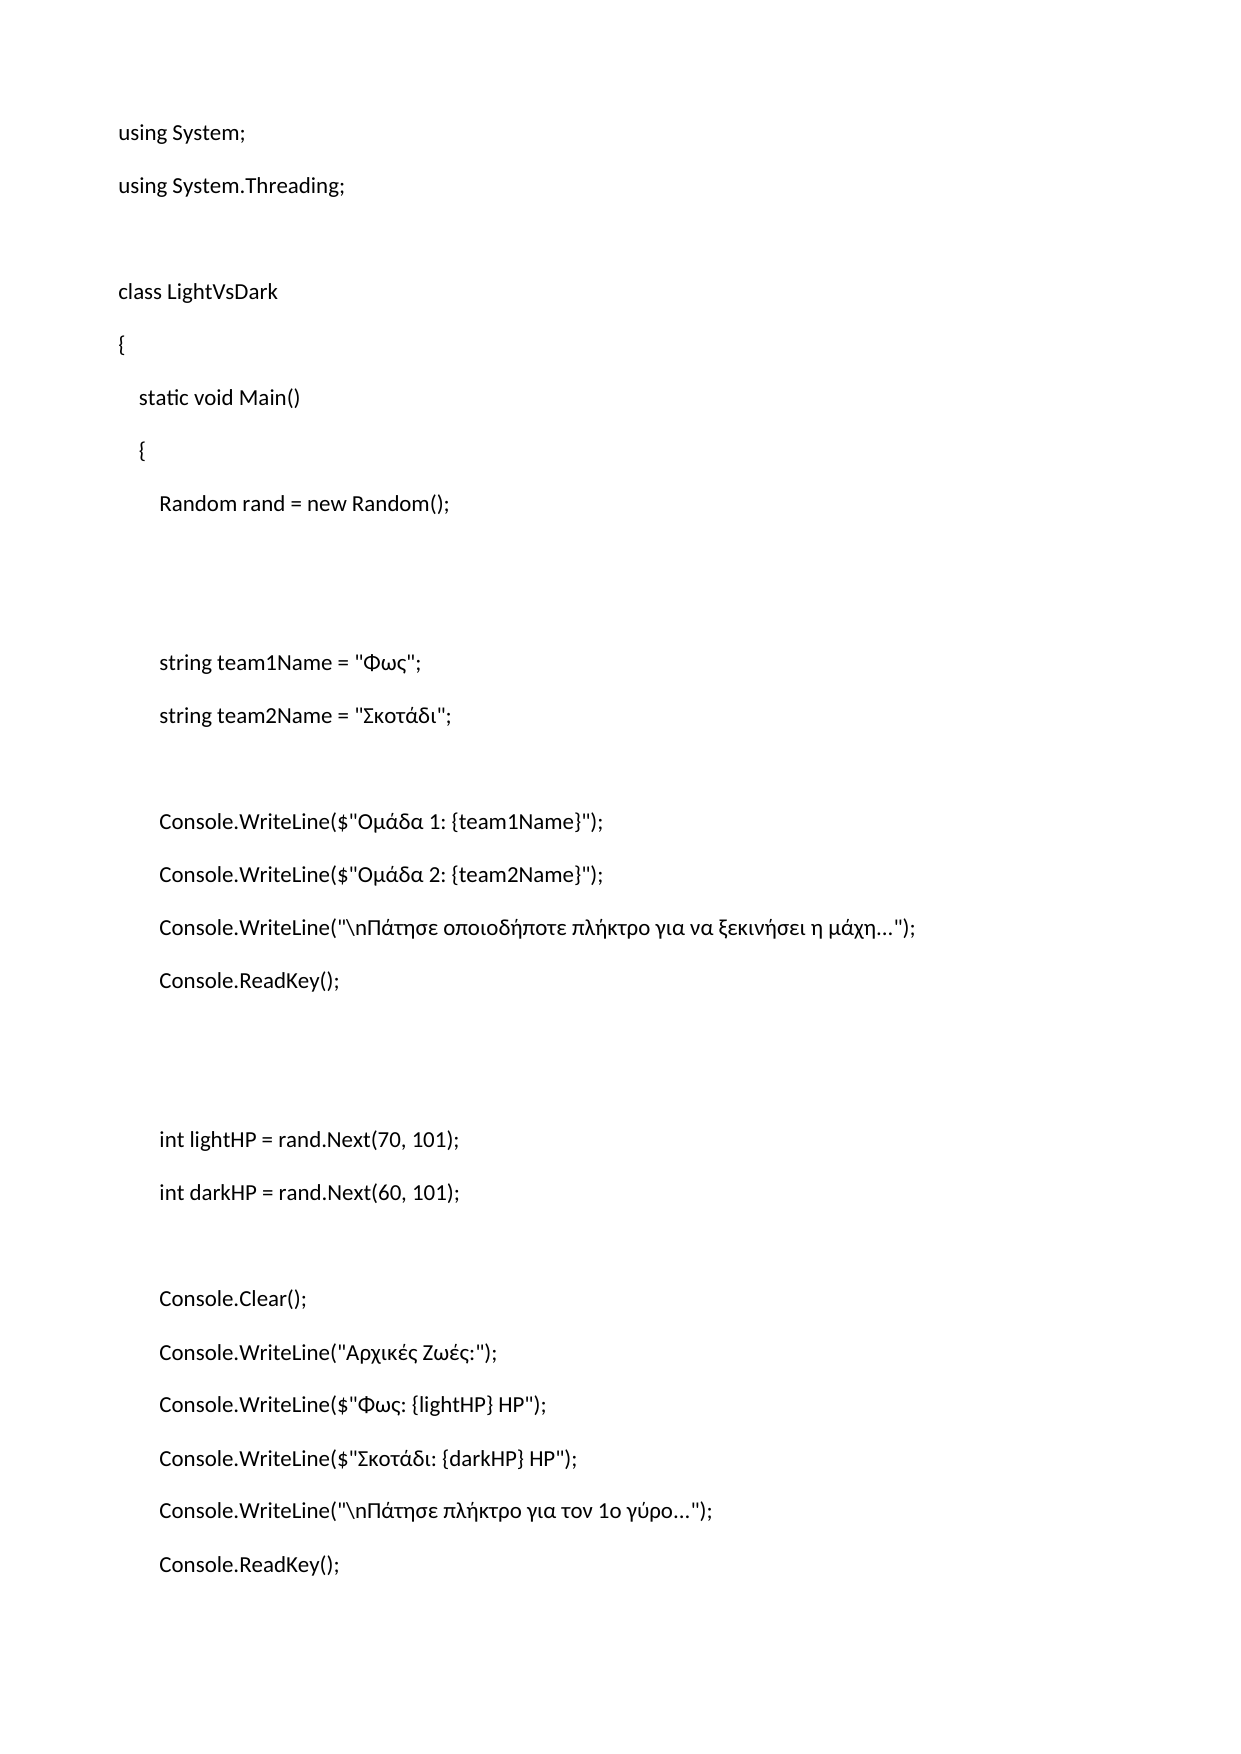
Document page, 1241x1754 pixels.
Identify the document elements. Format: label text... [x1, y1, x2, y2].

text { [118, 436, 1122, 464]
text using System; [118, 118, 1122, 146]
text int darkHP = rand.Next(60, 101); [118, 1178, 1122, 1207]
text Console.WriteLine("Αρχικές Ζωές:"); [118, 1338, 1122, 1366]
text Console.WriteLine($"Φως: {lightHP} HP"); [118, 1391, 1122, 1419]
text int lightHP = rand.Next(70, 101); [118, 1126, 1122, 1153]
text string team1Name = "Φως"; [118, 648, 1122, 676]
text string team2Name = "Σκοτάδι"; [118, 701, 1122, 729]
text { [118, 330, 1122, 358]
text Console.WriteLine($"Ομάδα 1: {team1Name}"); [118, 807, 1122, 835]
text Random rand = new Random(); [118, 489, 1122, 517]
text class LightVsDark [118, 277, 1122, 305]
text Console.WriteLine($"Σκοτάδι: {darkHP} HP"); [118, 1444, 1122, 1472]
text Console.Clear(); [118, 1284, 1122, 1313]
text using System.Threading; [118, 171, 1122, 199]
text Console.WriteLine("\nΠάτησε πλήκτρο για τον 1ο γύρο..."); [118, 1497, 1122, 1525]
text Console.WriteLine("\nΠάτησε οποιοδήποτε πλήκτρο για να ξεκινήσει η μάχη..."); [118, 913, 1122, 941]
text Console.WriteLine($"Ομάδα 2: {team2Name}"); [118, 860, 1122, 888]
text Console.ReadKey(); [118, 1550, 1122, 1578]
text static void Main() [118, 383, 1122, 411]
text Console.ReadKey(); [118, 966, 1122, 994]
